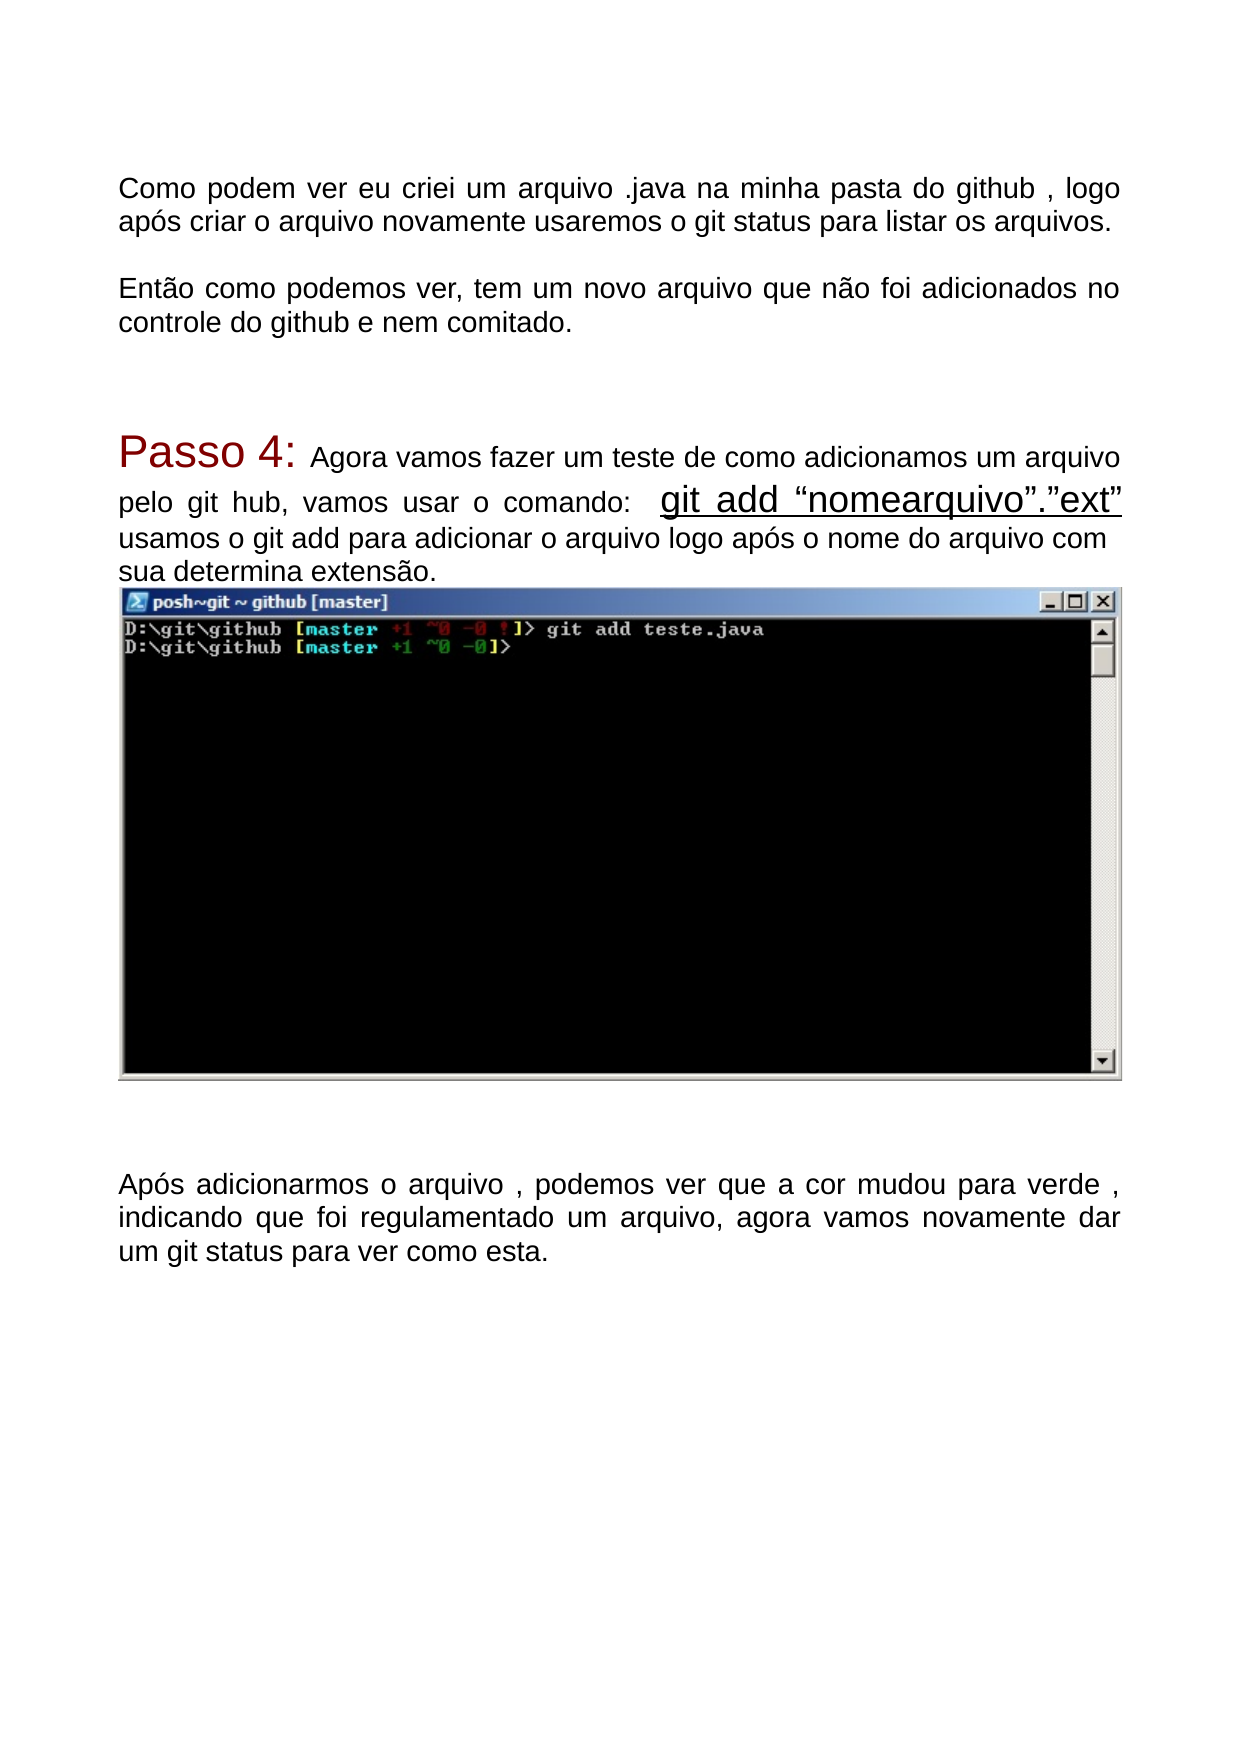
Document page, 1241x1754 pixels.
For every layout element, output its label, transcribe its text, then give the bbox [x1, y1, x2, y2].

text Passo 4: Agora vamos fazer um teste de como adicionamos um arquivo pelo git hub, vamos usar o comando: git add “nomearquivo”.”ext” usamos o git add para adicionar o arquivo logo após o nome do arquivo com [118, 425, 1122, 554]
text Como podem ver eu criei um arquivo .java na minha pasta do github , logo após criar o arquivo novamente usaremos o git status para listar os arquivos. [118, 171, 1122, 238]
text sua determina extensão. [118, 554, 1122, 587]
text Após adicionarmos o arquivo , podemos ver que a cor mudou para verde , indicando que foi regulamentado um arquivo, agora vamos novamente dar um git status para ver como esta. [118, 1167, 1122, 1267]
text Então como podemos ver, tem um novo arquivo que não foi adicionados no controle do github e nem comitado. [118, 271, 1122, 338]
picture [118, 587, 1123, 1081]
